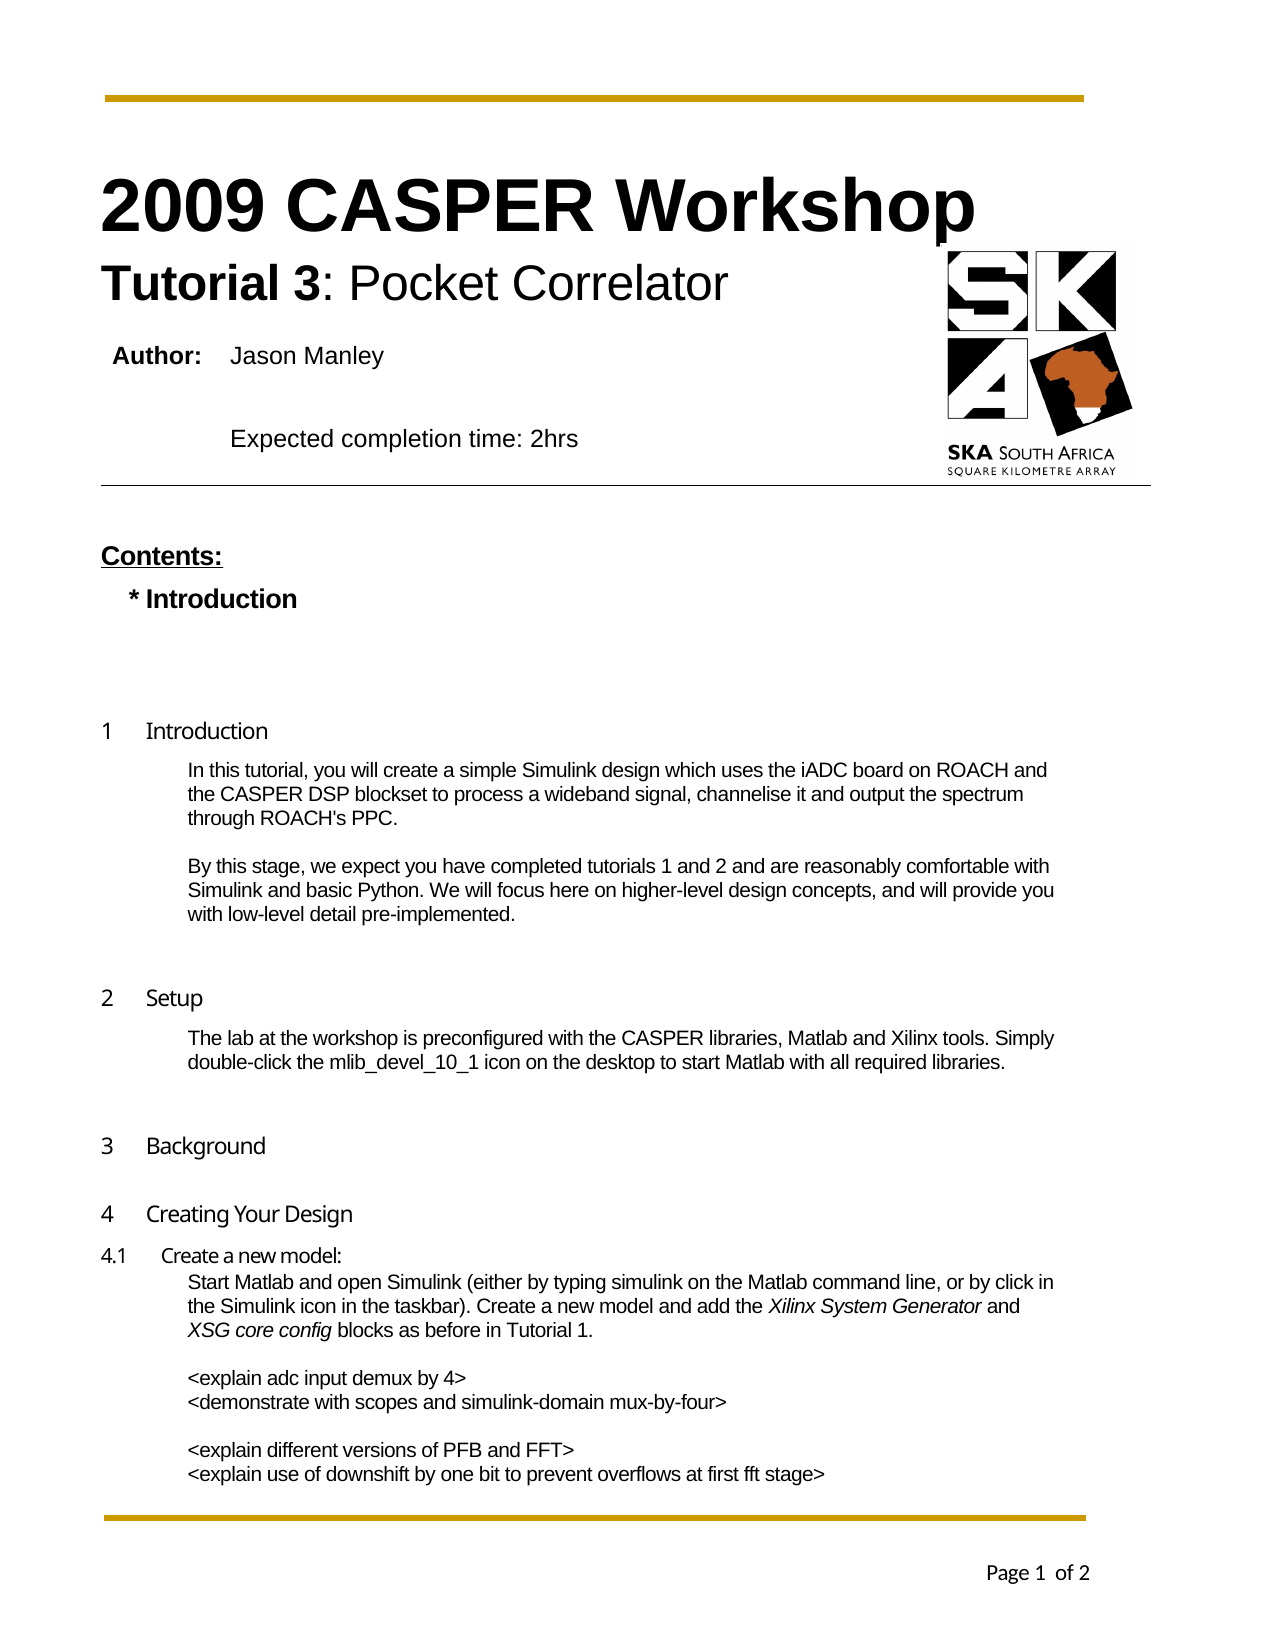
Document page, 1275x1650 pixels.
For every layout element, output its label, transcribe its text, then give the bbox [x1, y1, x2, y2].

subtitle Introduction [101, 714, 1062, 746]
subtitle Creating Your Design [101, 1198, 1062, 1229]
table_cell Expected completion time: 2hrs [219, 418, 839, 459]
table_cell [219, 376, 839, 417]
text Start Matlab and open Simulink (either by typing simulink on the Matlab command line, or by click in the Simulink icon in the taskbar). Create a new model and add the Xilinx System Generator and XSG core config blocks as before in Tutorial 1. [187, 1270, 1062, 1342]
subtitle Setup [101, 982, 1062, 1013]
table_cell [101, 418, 219, 459]
table_cell [101, 376, 219, 417]
table_header Jason Manley [219, 335, 839, 376]
text By this stage, we expect you have completed tutorials 1 and 2 and are reasonably comfortable with Simulink and basic Python. We will focus here on higher-level design concepts, and will provide you with low-level detail pre-implemented. [187, 854, 1062, 926]
picture [941, 245, 1137, 479]
text * Introduction [101, 583, 1151, 614]
text <demonstrate with scopes and simulink-domain mux-by-four> [187, 1390, 1062, 1414]
text <explain adc input demux by 4> [187, 1366, 1062, 1390]
text In this tutorial, you will create a simple Simulink design which uses the iADC board on ROACH and the CASPER DSP blockset to process a wideband signal, channelise it and output the spectrum through ROACH's PPC. [187, 758, 1062, 830]
text <explain different versions of PFB and FFT> [187, 1438, 1062, 1462]
text Contents: [101, 539, 1151, 571]
text 2009 CASPER Workshop [101, 161, 1151, 480]
subtitle Create a new model: [101, 1242, 1062, 1270]
text The lab at the workshop is preconfigured with the CASPER libraries, Matlab and Xilinx tools. Simply double-click the mlib_devel_10_1 icon on the desktop to start Matlab with all required libraries. [187, 1026, 1062, 1074]
table_header Author: [101, 335, 219, 376]
text [1138, 253, 1151, 311]
text <explain use of downshift by one bit to prevent overflows at first fft stage> [187, 1462, 1062, 1486]
subtitle Background [101, 1130, 1062, 1161]
text Tutorial 3: Pocket Correlator [101, 253, 940, 311]
